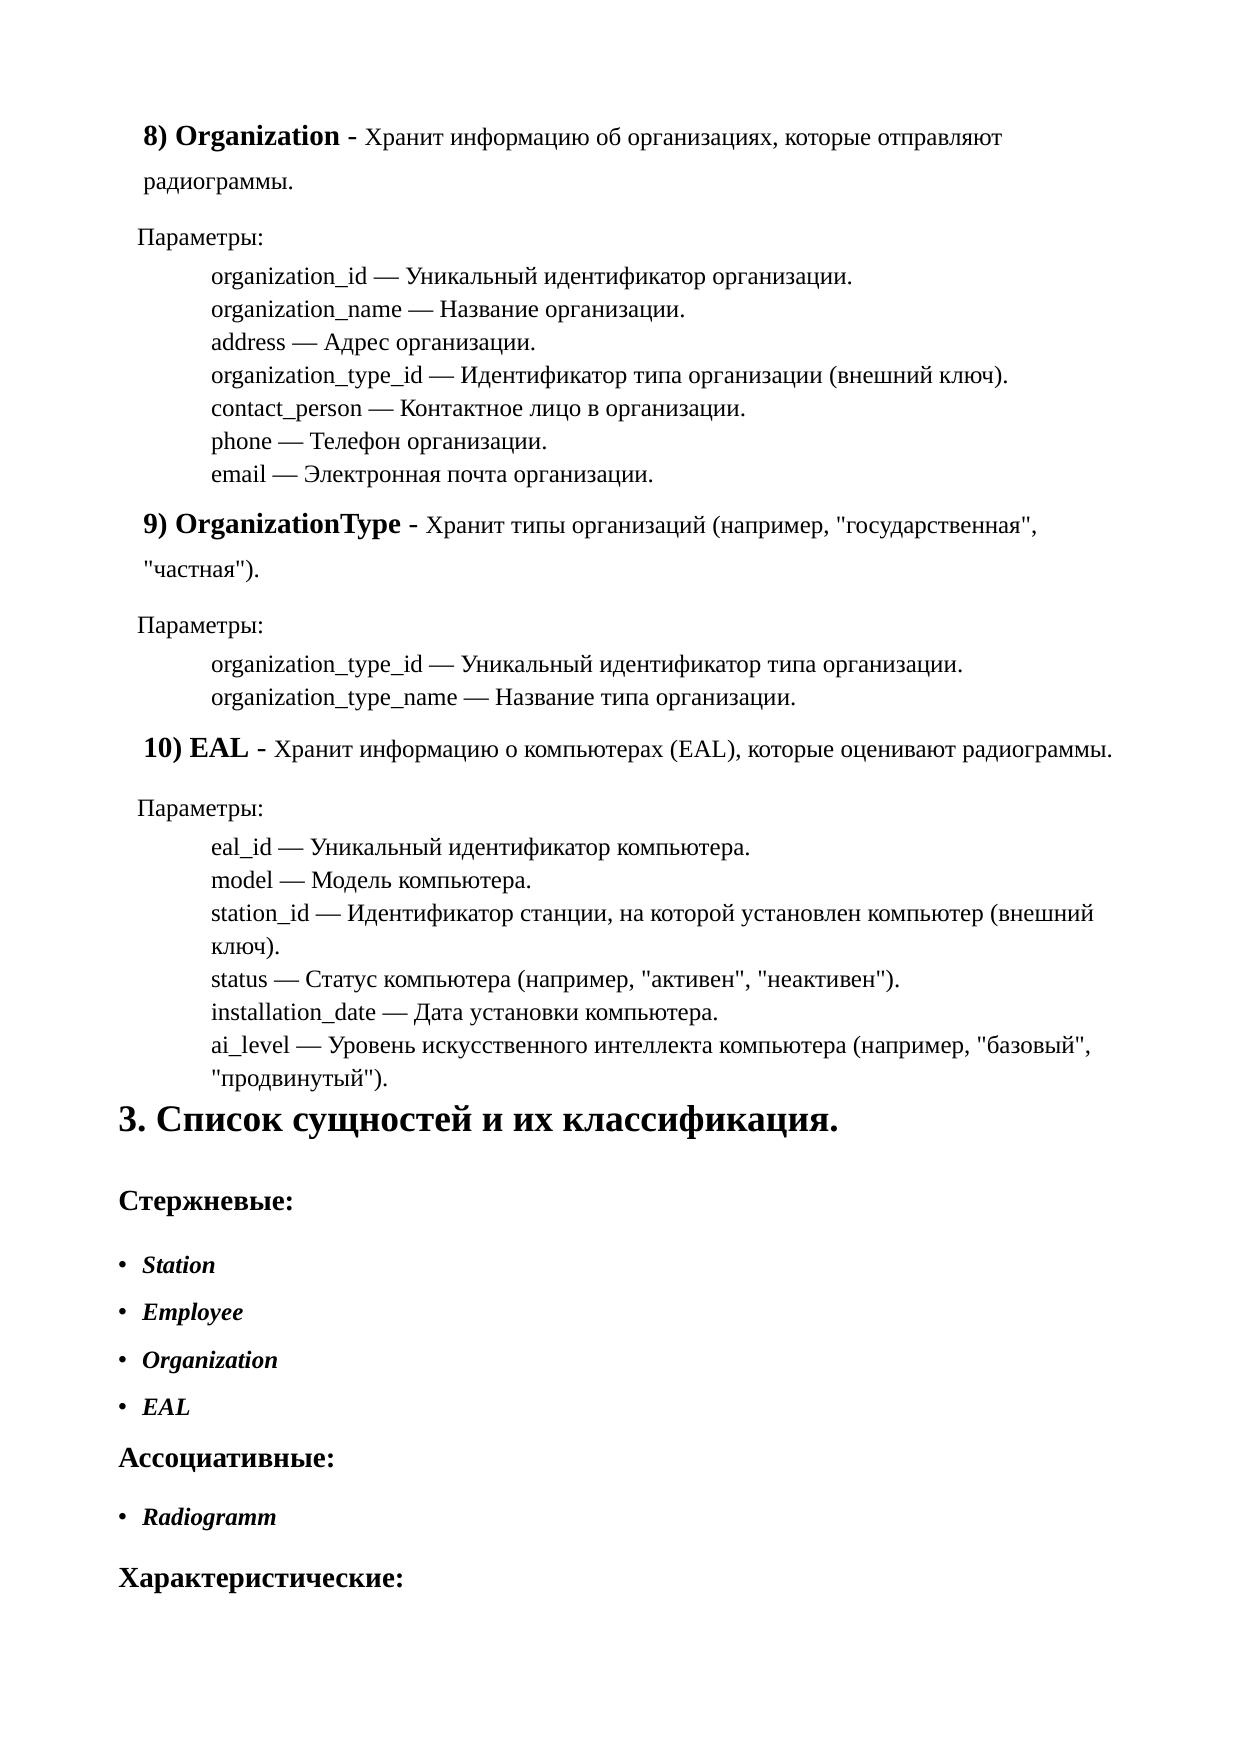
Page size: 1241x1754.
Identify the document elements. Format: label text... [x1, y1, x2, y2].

list email — Электронная почта организации. [118, 459, 1122, 488]
text Характеристические: [118, 1560, 1122, 1593]
list organization_id — Уникальный идентификатор организации. [118, 261, 1122, 290]
list Radiogramm [118, 1502, 1122, 1531]
list organization_type_name — Название типа организации. [118, 682, 1122, 711]
list station_id — Идентификатор станции, на которой установлен компьютер (внешний ключ). [118, 898, 1122, 960]
list organization_type_id — Идентификатор типа организации (внешний ключ). [118, 360, 1122, 389]
list Organization [118, 1345, 1122, 1374]
list eal_id — Уникальный идентификатор компьютера. [118, 832, 1122, 861]
list organization_type_id — Уникальный идентификатор типа организации. [118, 649, 1122, 678]
list contact_person — Контактное лицо в организации. [118, 393, 1122, 422]
list model — Модель компьютера. [118, 865, 1122, 894]
text Стержневые: [118, 1183, 1122, 1216]
list EAL [118, 1392, 1122, 1421]
list Параметры: [118, 793, 1122, 822]
list Параметры: [118, 222, 1122, 250]
subtitle 10) EAL - Хранит информацию о компьютерах (EAL), которые оценивают радиограммы. [143, 730, 1122, 764]
list installation_date — Дата установки компьютера. [118, 997, 1122, 1026]
list Параметры: [118, 610, 1122, 639]
list Employee [118, 1297, 1122, 1326]
text Ассоциативные: [118, 1440, 1122, 1474]
list Station [118, 1250, 1122, 1278]
subtitle 8) Organization - Хранит информацию об организациях, которые отправляют радиограммы. [143, 118, 1122, 195]
list organization_name — Название организации. [118, 294, 1122, 323]
list ai_level — Уровень искусственного интеллекта компьютера (например, "базовый", "продвинутый"). [118, 1030, 1122, 1092]
list phone — Телефон организации. [118, 426, 1122, 455]
list status — Статус компьютера (например, "активен", "неактивен"). [118, 964, 1122, 993]
subtitle 9) OrganizationType - Хранит типы организаций (например, "государственная", "частная"). [143, 507, 1122, 583]
text 3. Список сущностей и их классификация. [118, 1096, 1122, 1139]
list address — Адрес организации. [118, 327, 1122, 356]
